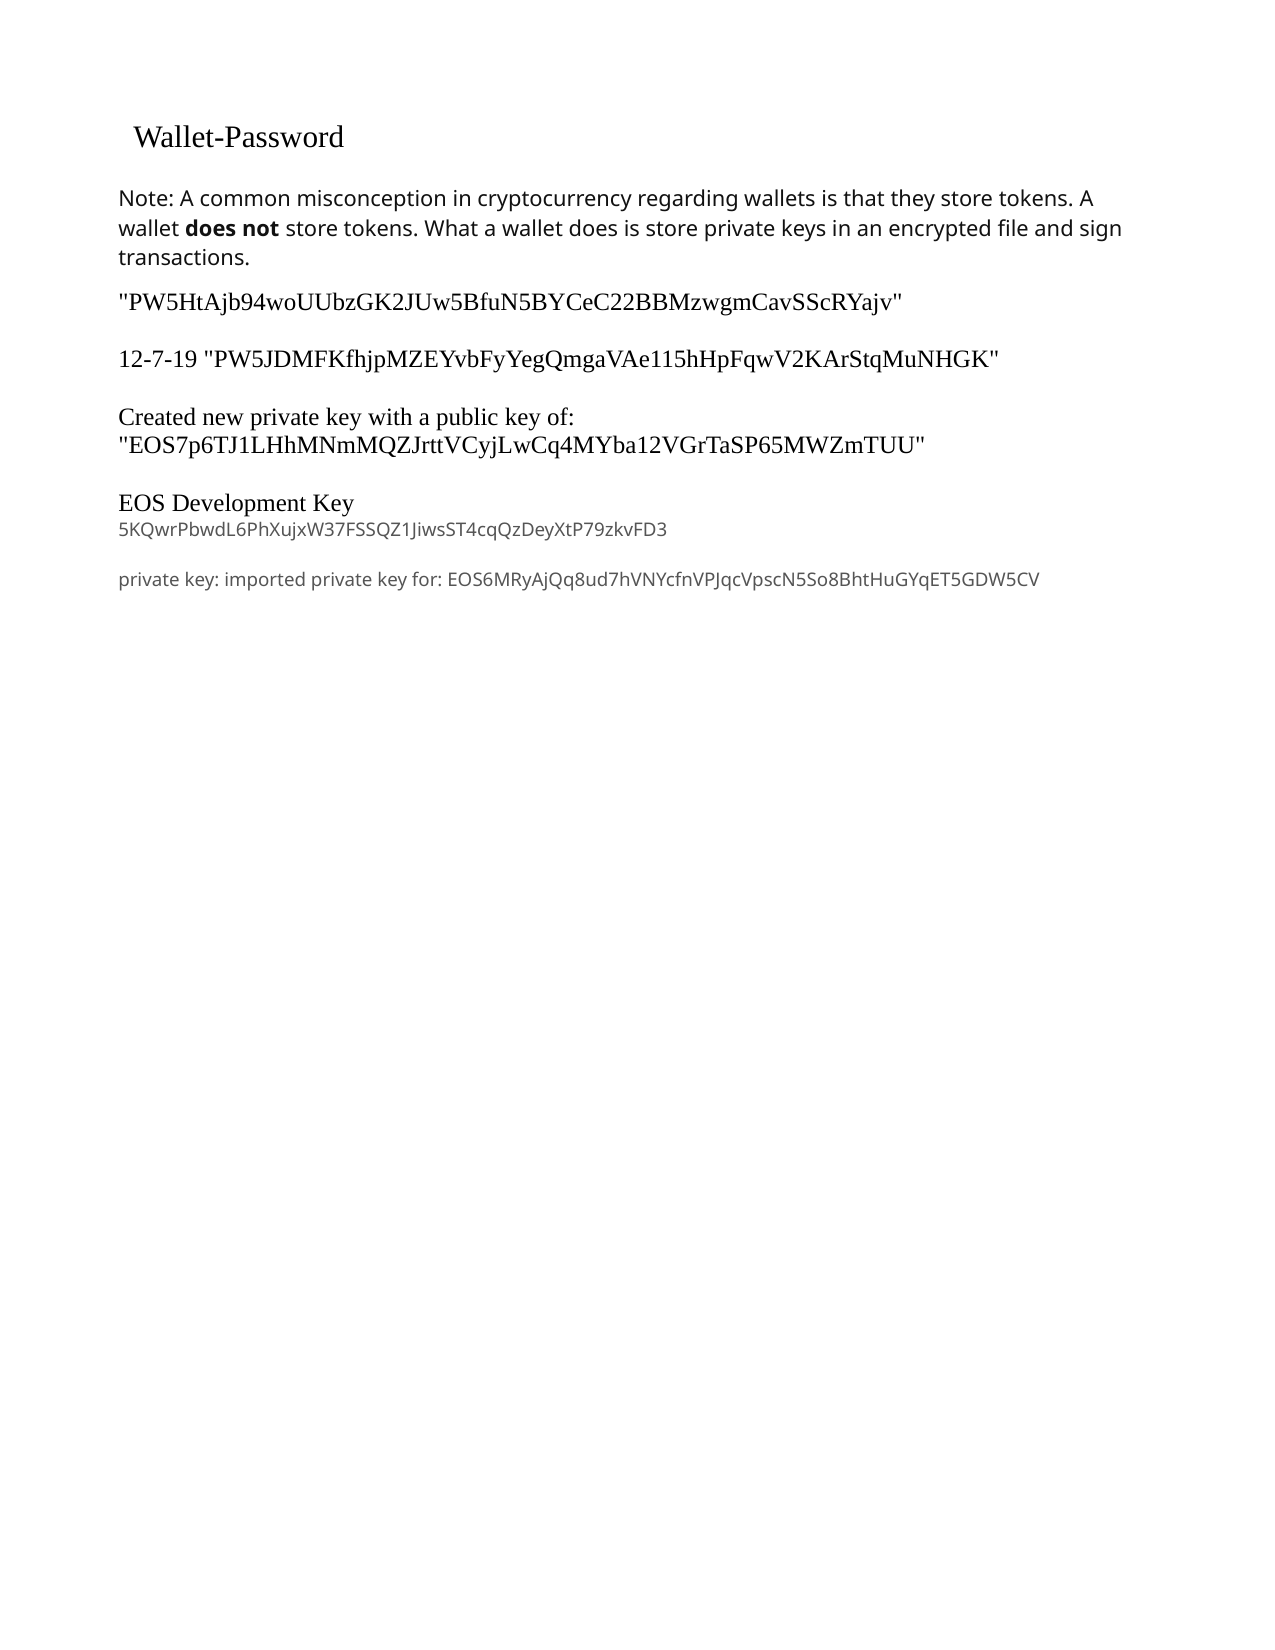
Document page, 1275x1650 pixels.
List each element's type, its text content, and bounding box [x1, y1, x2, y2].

text Wallet-Password [118, 118, 1157, 154]
text Created new private key with a public key of: "EOS7p6TJ1LHhMNmMQZJrttVCyjLwCq4MYba12VGrTaSP65MWZmTUU" [118, 402, 1157, 459]
text EOS Development Key [118, 488, 1157, 517]
text 12-7-19 "PW5JDMFKfhjpMZEYvbFyYegQmgaVAe115hHpFqwV2KArStqMuNHGK" [118, 344, 1157, 373]
text "PW5HtAjb94woUUbzGK2JUw5BfuN5BYCeC22BBMzwgmCavSScRYajv" [118, 287, 1157, 316]
text Note: A common misconception in cryptocurrency regarding wallets is that they store tokens. A wallet does not store tokens. What a wallet does is store private keys in an encrypted file and sign transactions. [118, 183, 1157, 272]
text private key: imported private key for: EOS6MRyAjQq8ud7hVNYcfnVPJqcVpscN5So8BhtHuGYqET5GDW5CV [118, 566, 1157, 591]
text 5KQwrPbwdL6PhXujxW37FSSQZ1JiwsST4cqQzDeyXtP79zkvFD3 [118, 517, 1157, 542]
